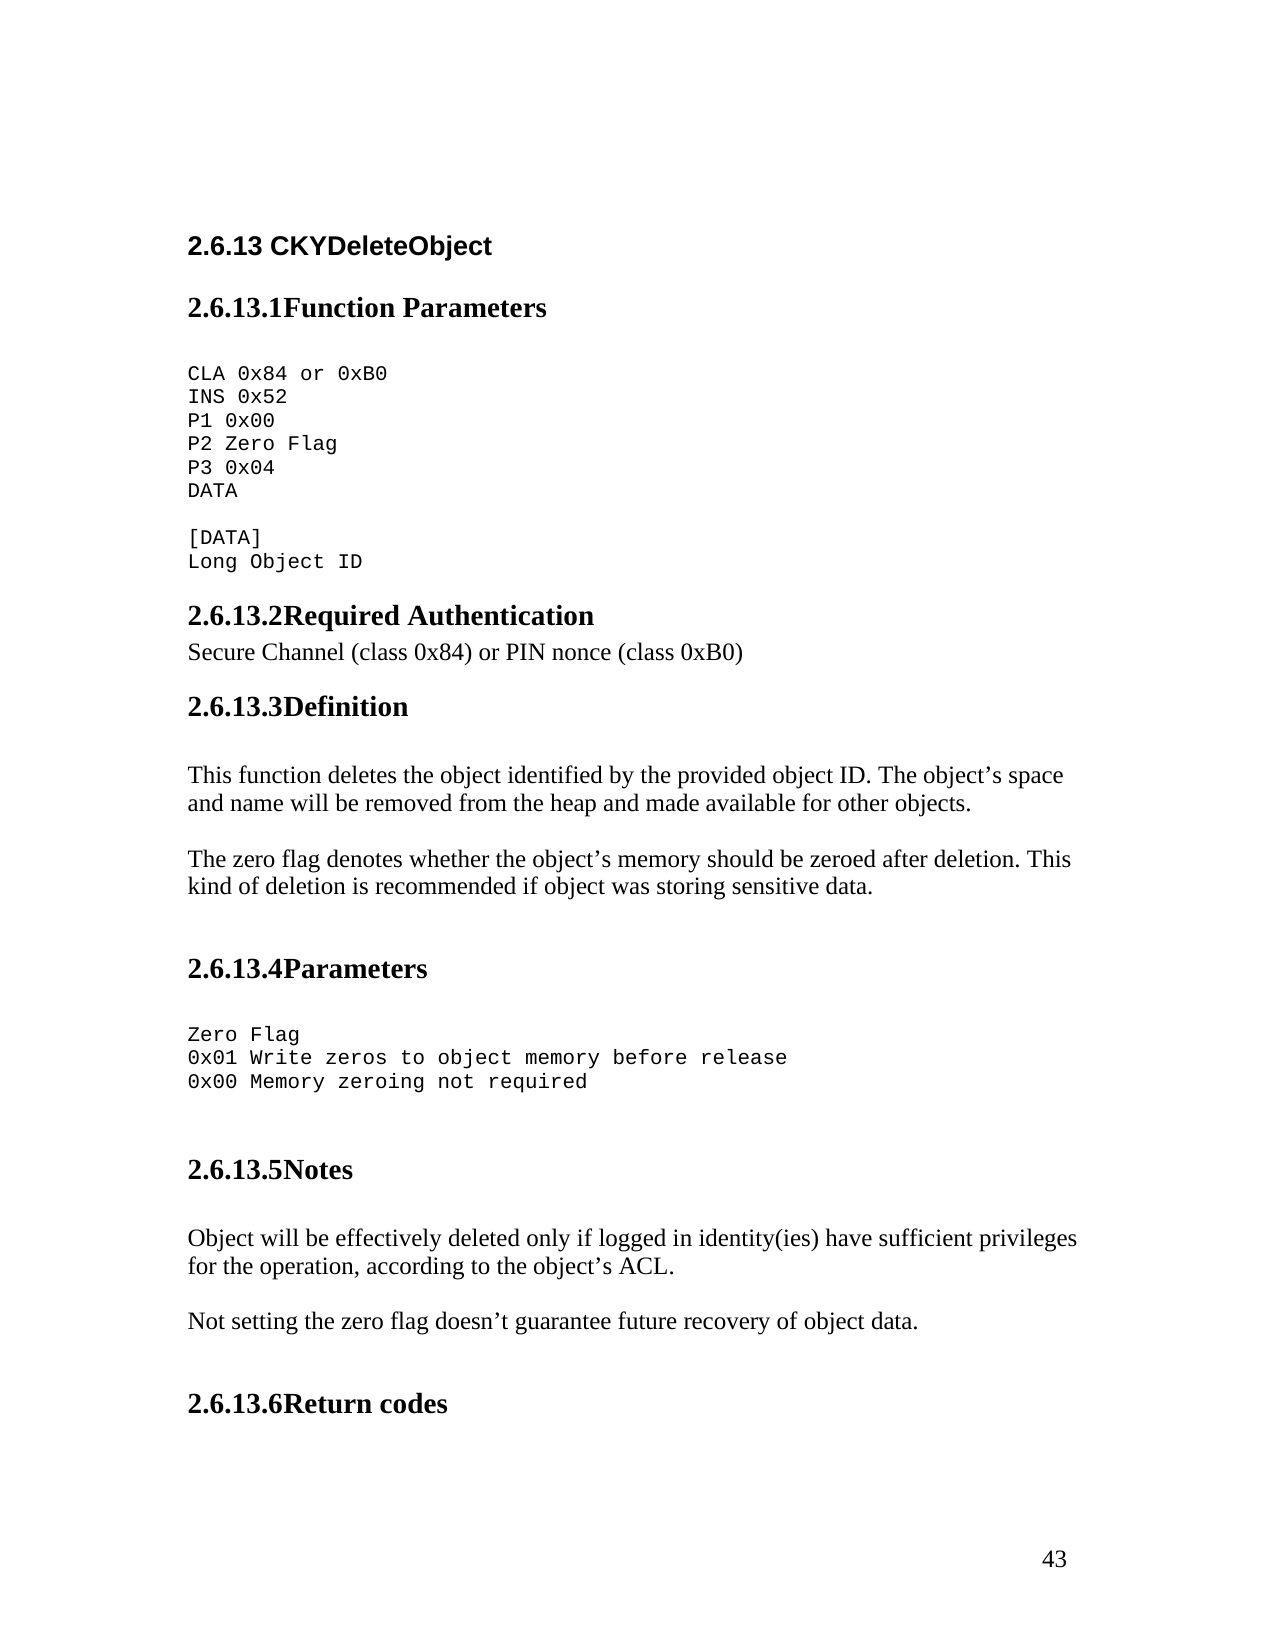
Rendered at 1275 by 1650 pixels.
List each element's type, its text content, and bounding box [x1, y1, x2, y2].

subtitle Function Parameters [187, 292, 1087, 324]
text Not setting the zero flag doesn’t guarantee future recovery of object data. [187, 1307, 1087, 1335]
text P1 0x00 [187, 410, 1087, 433]
text 0x00 Memory zeroing not required [187, 1071, 1087, 1094]
subtitle Required Authentication [187, 599, 1087, 632]
subtitle CKYDeleteObject [187, 230, 1087, 261]
text This function deletes the object identified by the provided object ID. The object’s space and name will be removed from the heap and made available for other objects. [187, 762, 1087, 817]
subtitle Return codes [187, 1388, 1087, 1420]
subtitle Definition [187, 691, 1087, 723]
text P3 0x04 [187, 457, 1087, 480]
text P2 Zero Flag [187, 433, 1087, 457]
text Long Object ID [187, 551, 1087, 574]
text [DATA] [187, 527, 1087, 551]
text 0x01 Write zeros to object memory before release [187, 1047, 1087, 1071]
text DATA [187, 480, 1087, 504]
text Secure Channel (class 0x84) or PIN nonce (class 0xB0) [187, 638, 1087, 666]
text CLA 0x84 or 0xB0 [187, 363, 1087, 386]
text Object will be effectively deleted only if logged in identity(ies) have sufficient privileges for the operation, according to the object’s ACL. [187, 1224, 1087, 1279]
text The zero flag denotes whether the object’s memory should be zeroed after deletion. This kind of deletion is recommended if object was storing sensitive data. [187, 845, 1087, 900]
text Zero Flag [187, 1024, 1087, 1047]
subtitle Notes [187, 1153, 1087, 1186]
text INS 0x52 [187, 386, 1087, 410]
subtitle Parameters [187, 953, 1087, 985]
